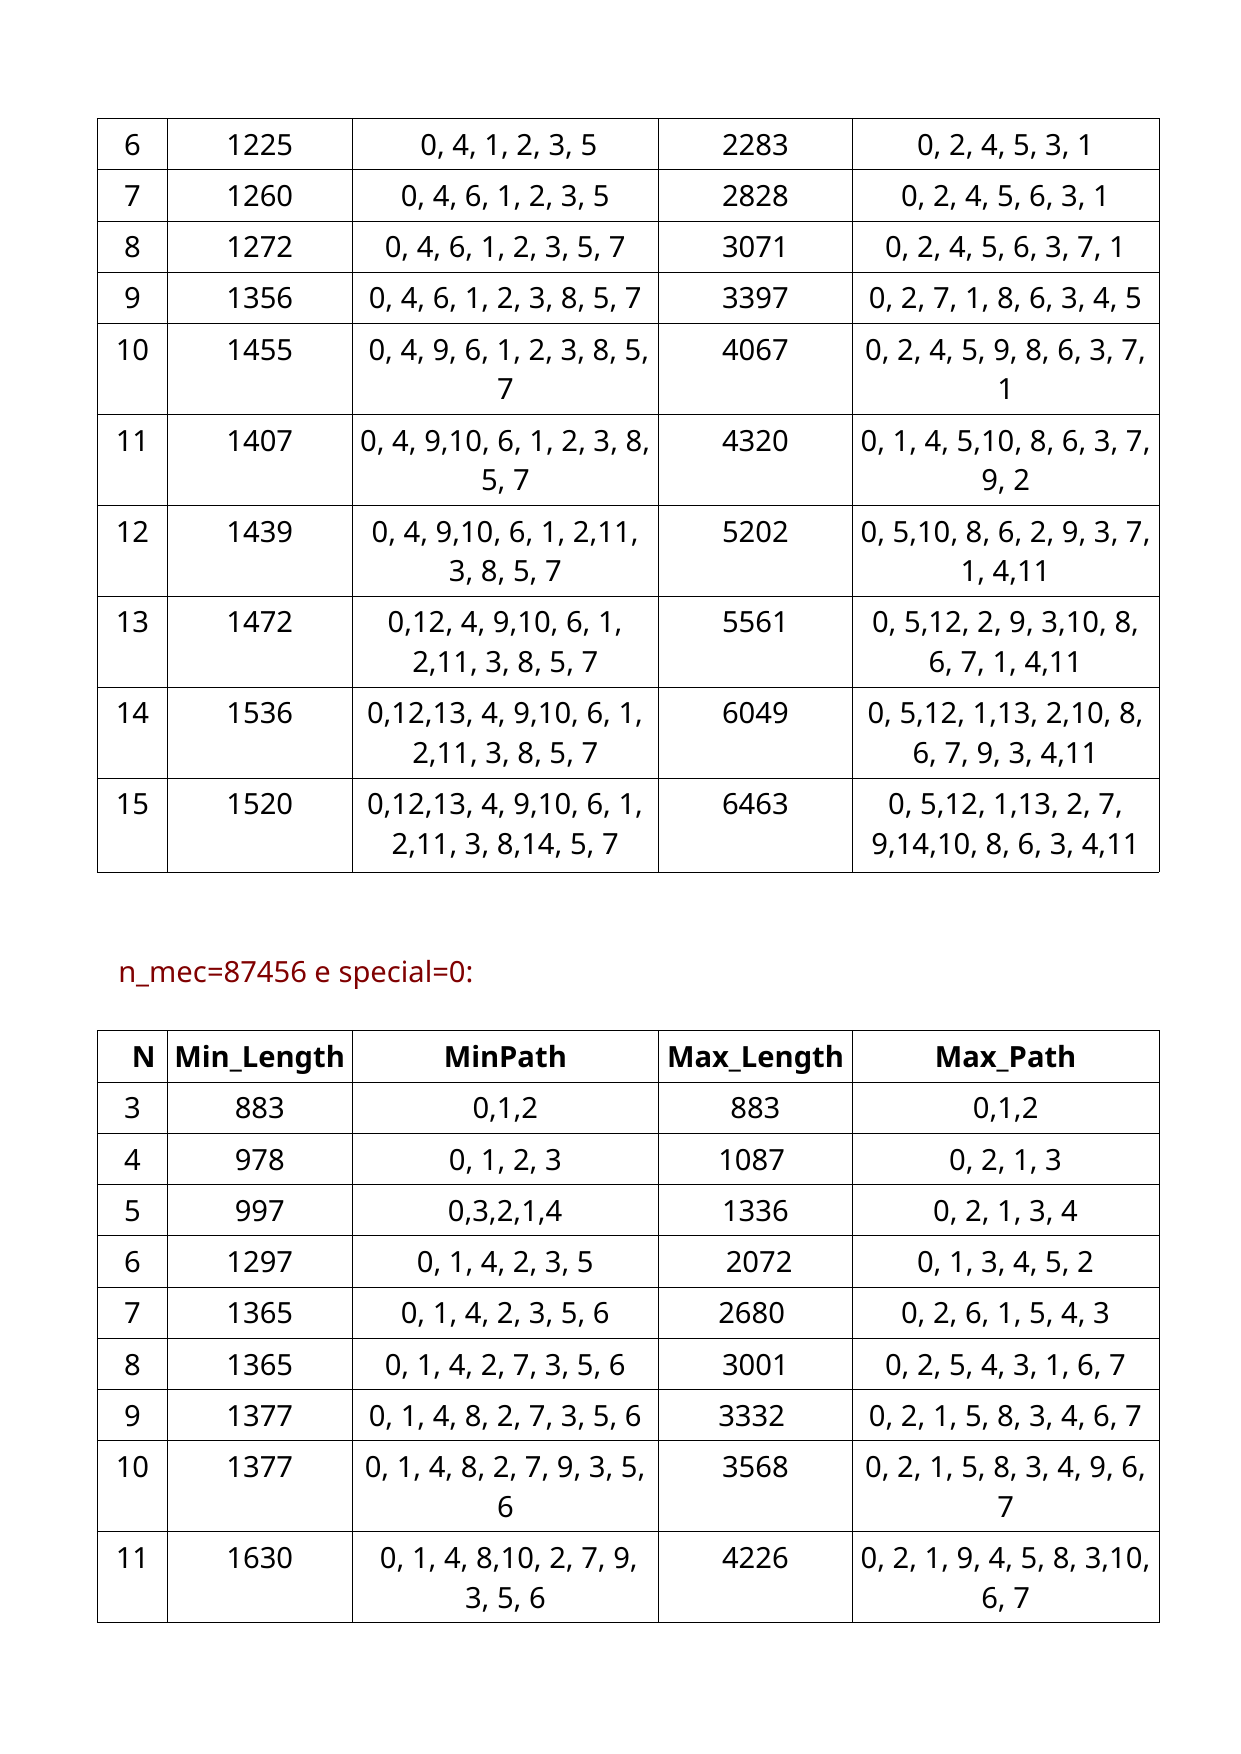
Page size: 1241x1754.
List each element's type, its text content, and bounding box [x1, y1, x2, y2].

table_cell 4320 [659, 415, 852, 505]
table_cell 0, 2, 6, 1, 5, 4, 3 [853, 1288, 1159, 1338]
table_cell 6 [98, 119, 167, 169]
table_cell 14 [98, 688, 167, 778]
table_cell 10 [98, 324, 167, 414]
table_cell 8 [98, 1339, 167, 1389]
table_cell 4067 [659, 324, 852, 414]
table_cell 7 [98, 170, 167, 221]
table_cell 1536 [168, 688, 352, 778]
table_cell 0, 2, 4, 5, 9, 8, 6, 3, 7, 1 [853, 324, 1159, 414]
table_cell 0, 1, 4, 8,10, 2, 7, 9, 3, 5, 6 [353, 1532, 658, 1622]
table_cell 0, 1, 4, 8, 2, 7, 3, 5, 6 [353, 1390, 658, 1440]
table_cell 4 [98, 1134, 167, 1184]
table_cell 1365 [168, 1339, 352, 1389]
table_cell 0, 2, 1, 5, 8, 3, 4, 6, 7 [853, 1390, 1159, 1440]
table_cell 10 [98, 1441, 167, 1531]
table_cell 6 [98, 1236, 167, 1287]
table_cell 6049 [659, 688, 852, 778]
table_cell 0, 4, 6, 1, 2, 3, 5 [353, 170, 658, 221]
table_header MinPath [353, 1031, 658, 1082]
table_cell 1630 [168, 1532, 352, 1622]
table_header N [98, 1031, 167, 1082]
table_cell 883 [168, 1083, 352, 1133]
table_cell 1472 [168, 597, 352, 687]
table_cell 1356 [168, 273, 352, 323]
table_cell 0, 4, 9,10, 6, 1, 2,11, 3, 8, 5, 7 [353, 506, 658, 596]
table_cell 1377 [168, 1441, 352, 1531]
table_cell 0, 1, 4, 2, 3, 5, 6 [353, 1288, 658, 1338]
table_cell 11 [98, 415, 167, 505]
table_cell 5561 [659, 597, 852, 687]
table_cell 0, 2, 1, 3 [853, 1134, 1159, 1184]
table_cell 0, 1, 4, 5,10, 8, 6, 3, 7, 9, 2 [853, 415, 1159, 505]
table_cell 3332 [659, 1390, 852, 1440]
table_cell 0, 4, 9,10, 6, 1, 2, 3, 8, 5, 7 [353, 415, 658, 505]
table_cell 9 [98, 273, 167, 323]
table_cell 0,3,2,1,4 [353, 1185, 658, 1235]
table_header Max_Path [853, 1031, 1159, 1082]
text n_mec=87456 e special=0: [118, 951, 1122, 991]
table_cell 0,12,13, 4, 9,10, 6, 1, 2,11, 3, 8,14, 5, 7 [353, 779, 658, 872]
table_cell 0, 4, 9, 6, 1, 2, 3, 8, 5, 7 [353, 324, 658, 414]
table_cell 0, 2, 4, 5, 6, 3, 7, 1 [853, 222, 1159, 272]
table_cell 0, 5,12, 2, 9, 3,10, 8, 6, 7, 1, 4,11 [853, 597, 1159, 687]
table_cell 5202 [659, 506, 852, 596]
table_cell 6463 [659, 779, 852, 872]
table_cell 0, 2, 1, 3, 4 [853, 1185, 1159, 1235]
table_cell 7 [98, 1288, 167, 1338]
table_cell 0, 1, 4, 2, 7, 3, 5, 6 [353, 1339, 658, 1389]
table_cell 0, 4, 6, 1, 2, 3, 8, 5, 7 [353, 273, 658, 323]
table_cell 1087 [659, 1134, 852, 1184]
table_cell 997 [168, 1185, 352, 1235]
table_cell 2828 [659, 170, 852, 221]
table_cell 4226 [659, 1532, 852, 1622]
table_cell 11 [98, 1532, 167, 1622]
table_cell 9 [98, 1390, 167, 1440]
table_cell 8 [98, 222, 167, 272]
table_cell 5 [98, 1185, 167, 1235]
table_cell 1377 [168, 1390, 352, 1440]
table_cell 1365 [168, 1288, 352, 1338]
table_cell 3568 [659, 1441, 852, 1531]
table_cell 0, 5,10, 8, 6, 2, 9, 3, 7, 1, 4,11 [853, 506, 1159, 596]
table_cell 1225 [168, 119, 352, 169]
table_cell 0, 4, 6, 1, 2, 3, 5, 7 [353, 222, 658, 272]
table_cell 0, 1, 3, 4, 5, 2 [853, 1236, 1159, 1287]
table_cell 883 [659, 1083, 852, 1133]
table_cell 0, 2, 5, 4, 3, 1, 6, 7 [853, 1339, 1159, 1389]
table_cell 0,12,13, 4, 9,10, 6, 1, 2,11, 3, 8, 5, 7 [353, 688, 658, 778]
table_cell 0, 2, 4, 5, 6, 3, 1 [853, 170, 1159, 221]
table_cell 13 [98, 597, 167, 687]
table_cell 0,1,2 [853, 1083, 1159, 1133]
table_cell 1439 [168, 506, 352, 596]
table_cell 15 [98, 779, 167, 872]
table_cell 0,1,2 [353, 1083, 658, 1133]
table_cell 0, 1, 4, 2, 3, 5 [353, 1236, 658, 1287]
table_cell 0, 4, 1, 2, 3, 5 [353, 119, 658, 169]
table_cell 12 [98, 506, 167, 596]
table_cell 3071 [659, 222, 852, 272]
table_cell 1260 [168, 170, 352, 221]
table_header Min_Length [168, 1031, 352, 1082]
table_cell 0,12, 4, 9,10, 6, 1, 2,11, 3, 8, 5, 7 [353, 597, 658, 687]
table_cell 0, 2, 7, 1, 8, 6, 3, 4, 5 [853, 273, 1159, 323]
table_header Max_Length [659, 1031, 852, 1082]
table_cell 1455 [168, 324, 352, 414]
table_cell 0, 5,12, 1,13, 2,10, 8, 6, 7, 9, 3, 4,11 [853, 688, 1159, 778]
table_cell 2680 [659, 1288, 852, 1338]
table_cell 3397 [659, 273, 852, 323]
table_cell 0, 2, 1, 9, 4, 5, 8, 3,10, 6, 7 [853, 1532, 1159, 1622]
table_cell 0, 1, 4, 8, 2, 7, 9, 3, 5, 6 [353, 1441, 658, 1531]
table_cell 978 [168, 1134, 352, 1184]
table_cell 0, 1, 2, 3 [353, 1134, 658, 1184]
table_cell 1336 [659, 1185, 852, 1235]
table_cell 1297 [168, 1236, 352, 1287]
table_cell 3001 [659, 1339, 852, 1389]
table_cell 0, 5,12, 1,13, 2, 7, 9,14,10, 8, 6, 3, 4,11 [853, 779, 1159, 872]
table_cell 2072 [659, 1236, 852, 1287]
table_cell 0, 2, 1, 5, 8, 3, 4, 9, 6, 7 [853, 1441, 1159, 1531]
table_cell 3 [98, 1083, 167, 1133]
table_cell 1407 [168, 415, 352, 505]
table_cell 1272 [168, 222, 352, 272]
table_cell 2283 [659, 119, 852, 169]
table_cell 0, 2, 4, 5, 3, 1 [853, 119, 1159, 169]
table_cell 1520 [168, 779, 352, 872]
